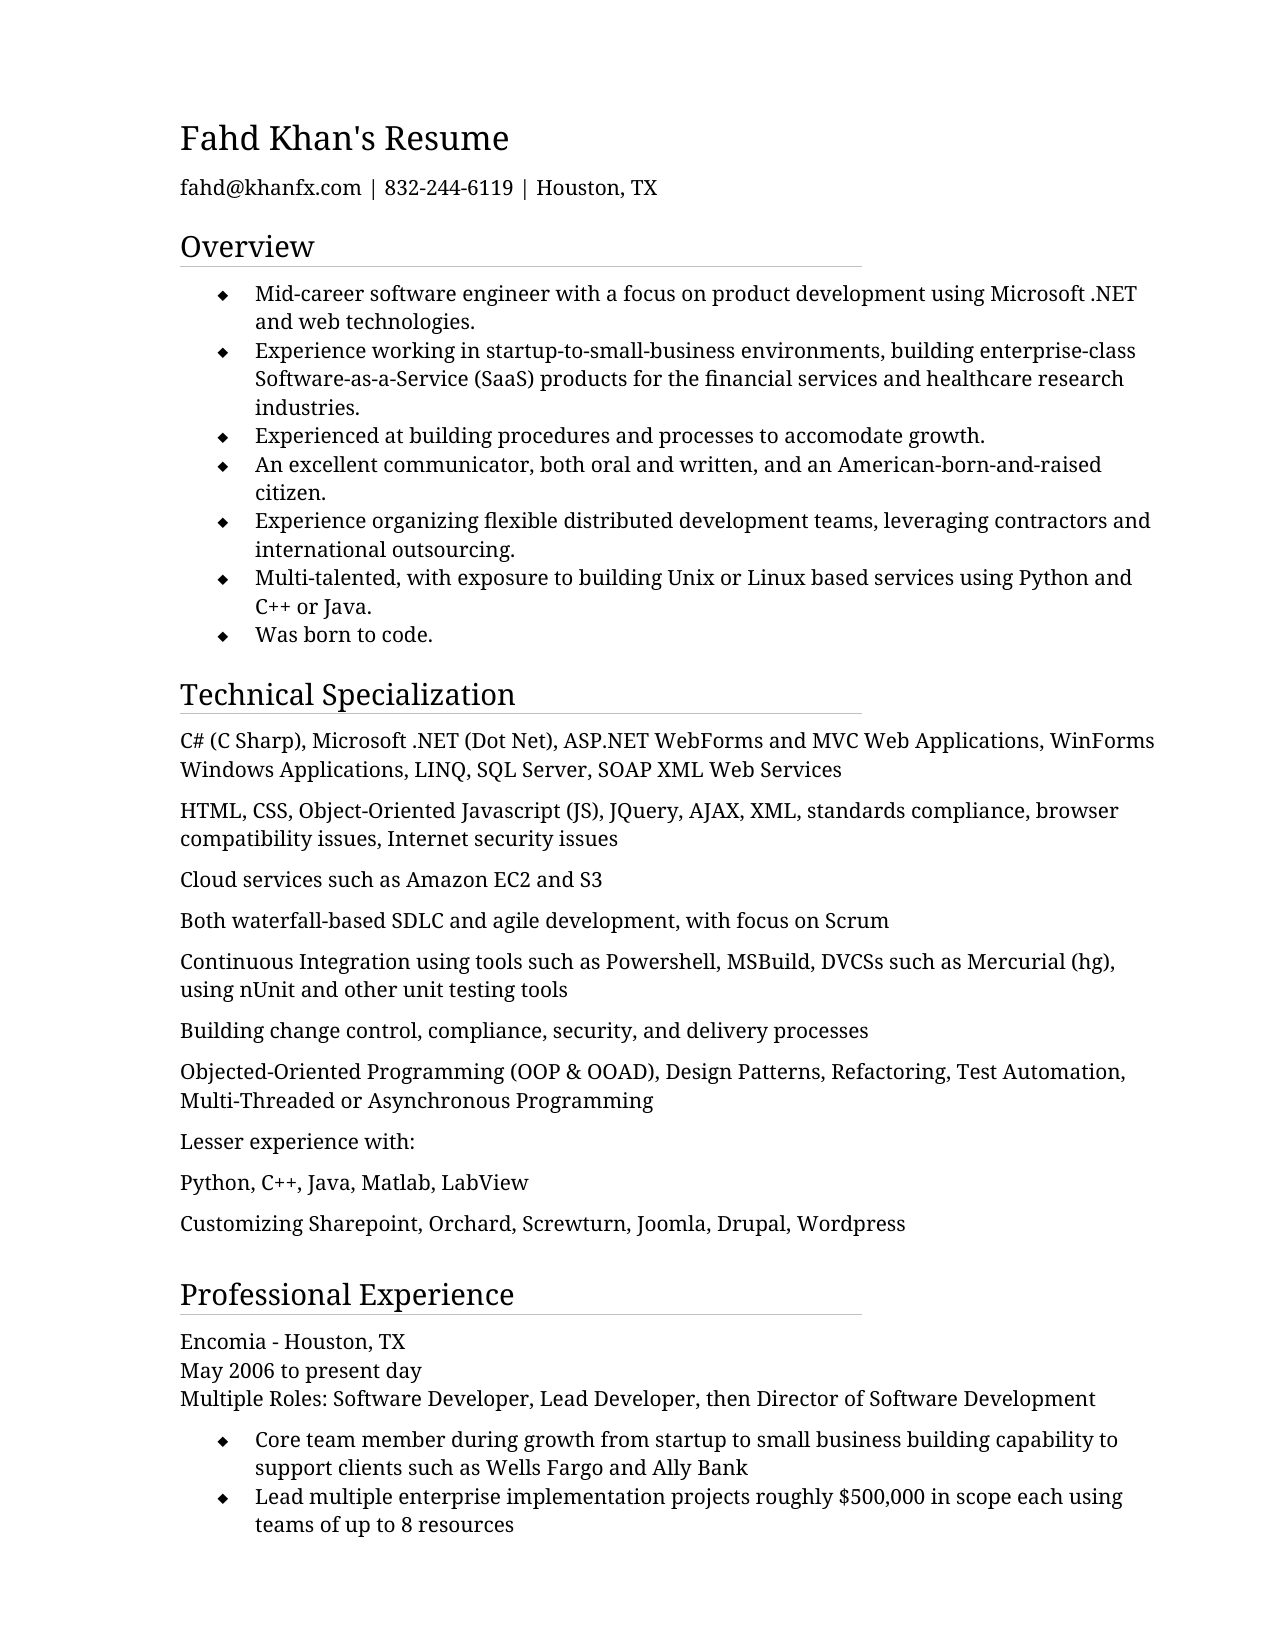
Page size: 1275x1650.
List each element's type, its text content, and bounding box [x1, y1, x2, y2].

list Mid-career software engineer with a focus on product development using Microsoft .NET and web technologies. [217, 279, 1162, 336]
text Objected-Oriented Programming (OOP & OOAD), Design Patterns, Refactoring, Test Automation, Multi-Threaded or Asynchronous Programming [180, 1057, 1162, 1114]
list Lead multiple enterprise implementation projects roughly $500,000 in scope each using teams of up to 8 resources [217, 1482, 1162, 1539]
text Continuous Integration using tools such as Powershell, MSBuild, DVCSs such as Mercurial (hg), using nUnit and other unit testing tools [180, 947, 1162, 1004]
title Fahd Khan's Resume [180, 115, 1162, 160]
list An excellent communicator, both oral and written, and an American-born-and-raised citizen. [217, 450, 1162, 507]
text Lesser experience with: [180, 1127, 1162, 1155]
text Both waterfall-based SDLC and agile development, with focus on Scrum [180, 906, 1162, 934]
list Multi-talented, with exposure to building Unix or Linux based services using Python and C++ or Java. [217, 563, 1162, 620]
text Building change control, compliance, security, and delivery processes [180, 1016, 1162, 1045]
text Customizing Sharepoint, Orchard, Screwturn, Joomla, Drupal, Wordpress [180, 1209, 1162, 1237]
list Was born to code. [217, 620, 1162, 649]
text fahd@khanfx.com | 832-244-6119 | Houston, TX [180, 173, 1162, 201]
text Python, C++, Java, Matlab, LabView [180, 1168, 1162, 1196]
subtitle Overview [180, 226, 862, 266]
list Core team member during growth from startup to small business building capability to support clients such as Wells Fargo and Ally Bank [217, 1425, 1162, 1482]
subtitle Professional Experience [180, 1274, 862, 1314]
list Experience organizing flexible distributed development teams, leveraging contractors and international outsourcing. [217, 507, 1162, 563]
text Multiple Roles: Software Developer, Lead Developer, then Director of Software Development [180, 1384, 1162, 1413]
text Cloud services such as Amazon EC2 and S3 [180, 865, 1162, 894]
text Encomia - Houston, TX [180, 1327, 1162, 1356]
text May 2006 to present day [180, 1356, 1162, 1384]
text C# (C Sharp), Microsoft .NET (Dot Net), ASP.NET WebForms and MVC Web Applications, WinForms Windows Applications, LINQ, SQL Server, SOAP XML Web Services [180, 726, 1162, 783]
subtitle Technical Specialization [180, 674, 862, 713]
text HTML, CSS, Object-Oriented Javascript (JS), JQuery, AJAX, XML, standards compliance, browser compatibility issues, Internet security issues [180, 796, 1162, 853]
list Experienced at building procedures and processes to accomodate growth. [217, 421, 1162, 450]
list Experience working in startup-to-small-business environments, building enterprise-class Software-as-a-Service (SaaS) products for the financial services and healthcare research industries. [217, 336, 1162, 421]
